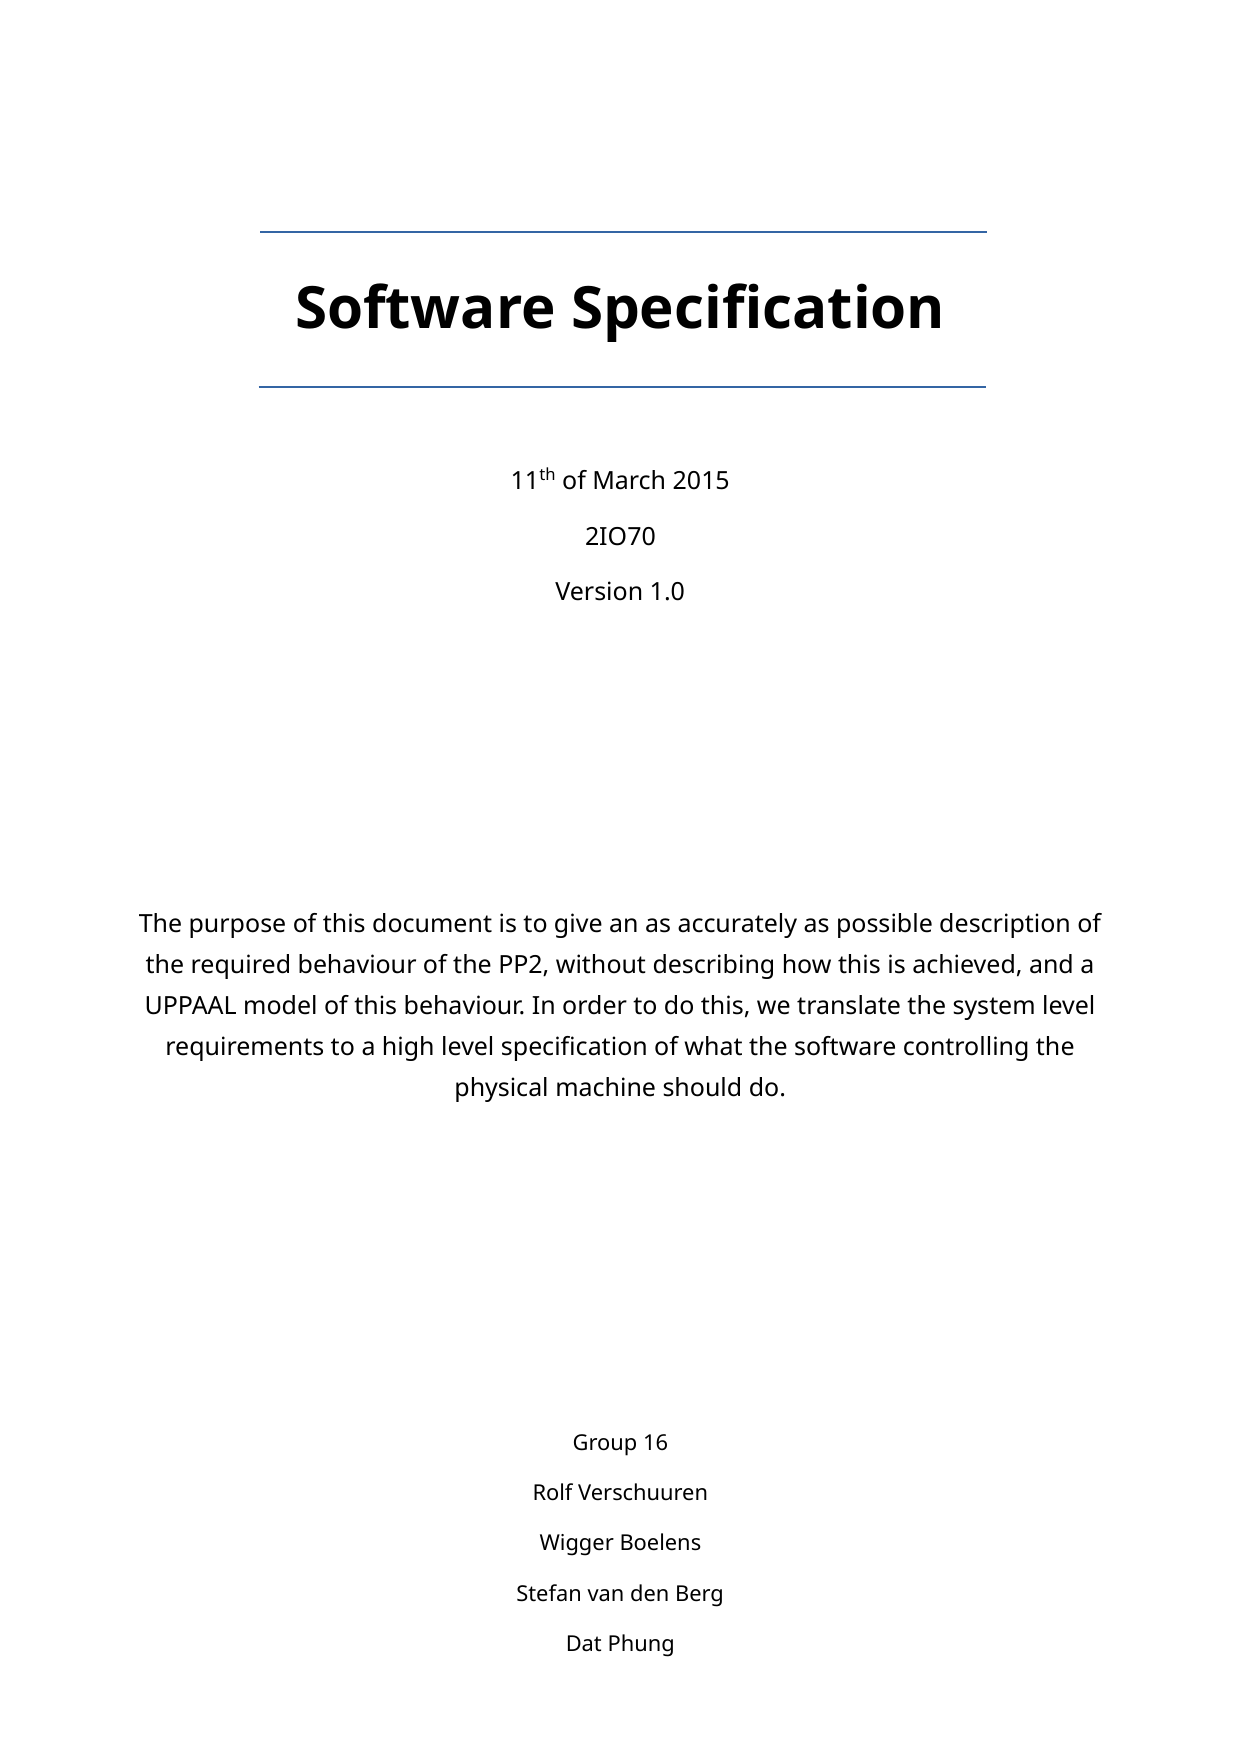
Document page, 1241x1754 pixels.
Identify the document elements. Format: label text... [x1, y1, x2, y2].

text Dat Phung [118, 1628, 1122, 1658]
title Software Specification [118, 266, 1122, 346]
text 11th of March 2015 [118, 463, 1122, 497]
text Group 16 [118, 1427, 1122, 1456]
text Version 1.0 [118, 573, 1122, 608]
text Stefan van den Berg [118, 1578, 1122, 1607]
text Rolf Verschuuren [118, 1477, 1122, 1507]
text The purpose of this document is to give an as accurately as possible description of the required behaviour of the PP2, without describing how this is achieved, and a UPPAAL model of this behaviour. In order to do this, we translate the system level requirements to a high level specification of what the software controlling the physical machine should do. [118, 906, 1122, 1103]
text Wigger Boelens [118, 1527, 1122, 1557]
text 2IO70 [118, 518, 1122, 552]
